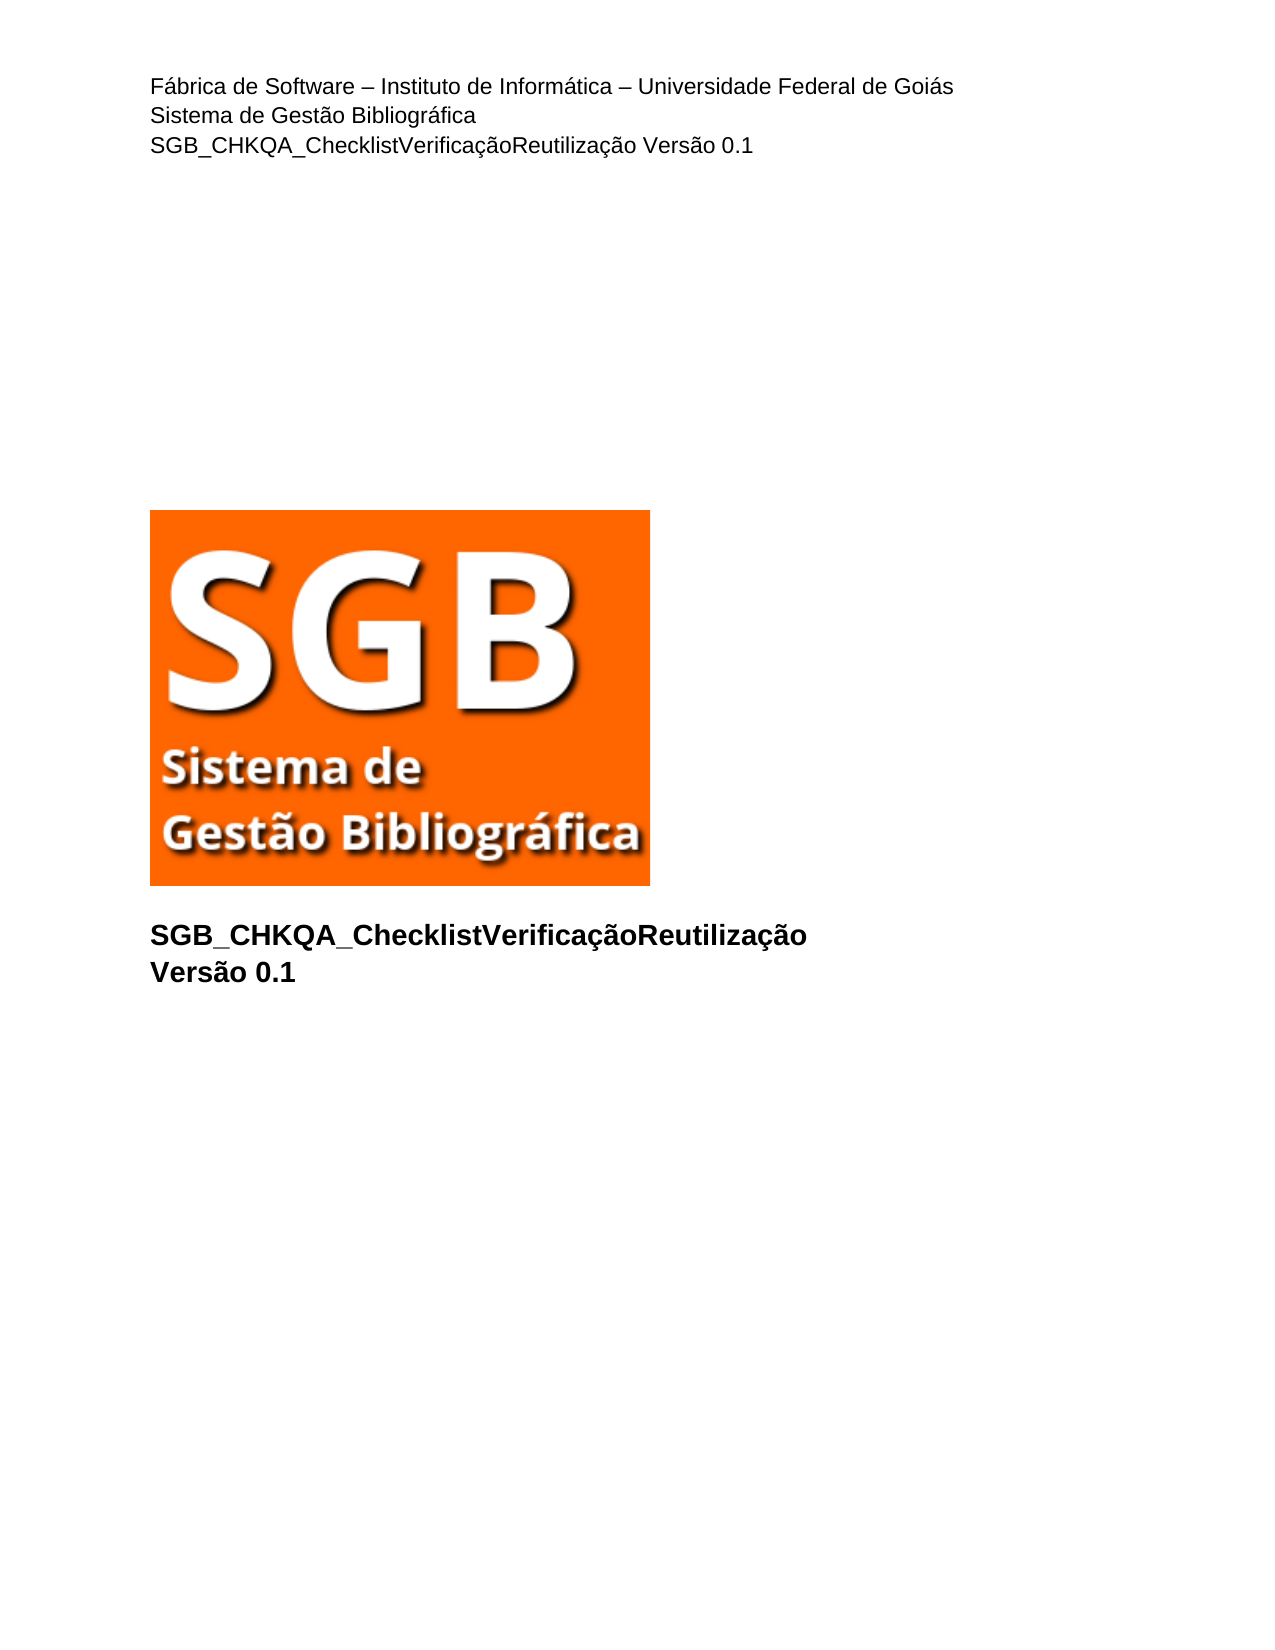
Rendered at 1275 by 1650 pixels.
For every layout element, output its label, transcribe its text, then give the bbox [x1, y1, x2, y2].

text SGB_CHKQA_ChecklistVerificaçãoReutilização [150, 919, 1125, 951]
picture [150, 510, 650, 886]
text Versão 0.1 [150, 956, 1125, 989]
